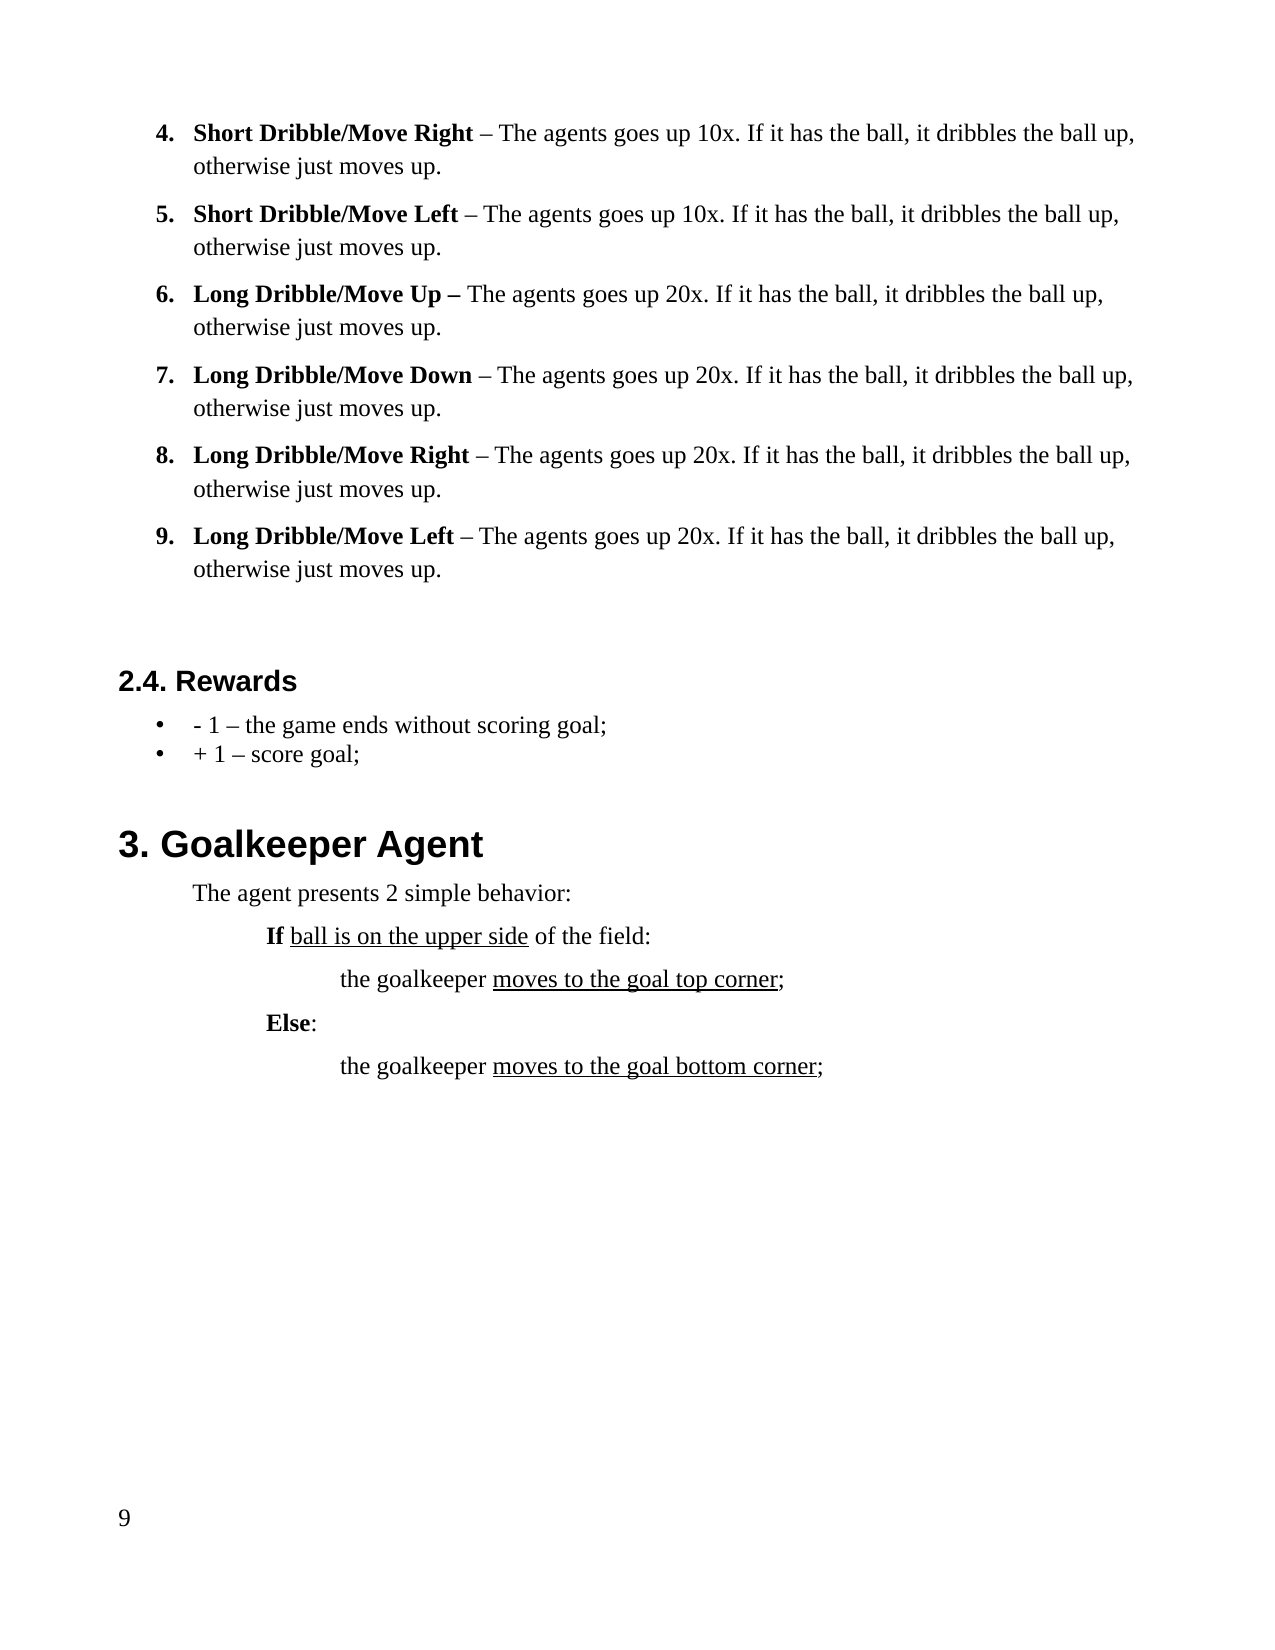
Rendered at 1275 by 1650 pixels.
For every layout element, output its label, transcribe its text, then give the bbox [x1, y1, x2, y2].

text Else: [118, 1008, 1157, 1036]
list Long Dribble/Move Right – The agents goes up 20x. If it has the ball, it dribbles the ball up, otherwise just moves up. [156, 441, 1157, 502]
text the goalkeeper moves to the goal bottom corner; [118, 1051, 1157, 1080]
list Long Dribble/Move Up – The agents goes up 20x. If it has the ball, it dribbles the ball up, otherwise just moves up. [156, 279, 1157, 341]
list - 1 – the game ends without scoring goal; [156, 710, 1157, 739]
subtitle 3. Goalkeeper Agent [118, 822, 1157, 865]
text the goalkeeper moves to the goal top corner; [118, 964, 1157, 993]
subtitle 2.4. Rewards [118, 664, 1157, 698]
text If ball is on the upper side of the field: [118, 921, 1157, 950]
text The agent presents 2 simple behavior: [118, 878, 1157, 906]
list Short Dribble/Move Right – The agents goes up 10x. If it has the ball, it dribbles the ball up, otherwise just moves up. [156, 118, 1157, 180]
list Long Dribble/Move Down – The agents goes up 20x. If it has the ball, it dribbles the ball up, otherwise just moves up. [156, 360, 1157, 422]
list + 1 – score goal; [156, 739, 1157, 768]
list Short Dribble/Move Left – The agents goes up 10x. If it has the ball, it dribbles the ball up, otherwise just moves up. [156, 199, 1157, 261]
list Long Dribble/Move Left – The agents goes up 20x. If it has the ball, it dribbles the ball up, otherwise just moves up. [156, 521, 1157, 583]
